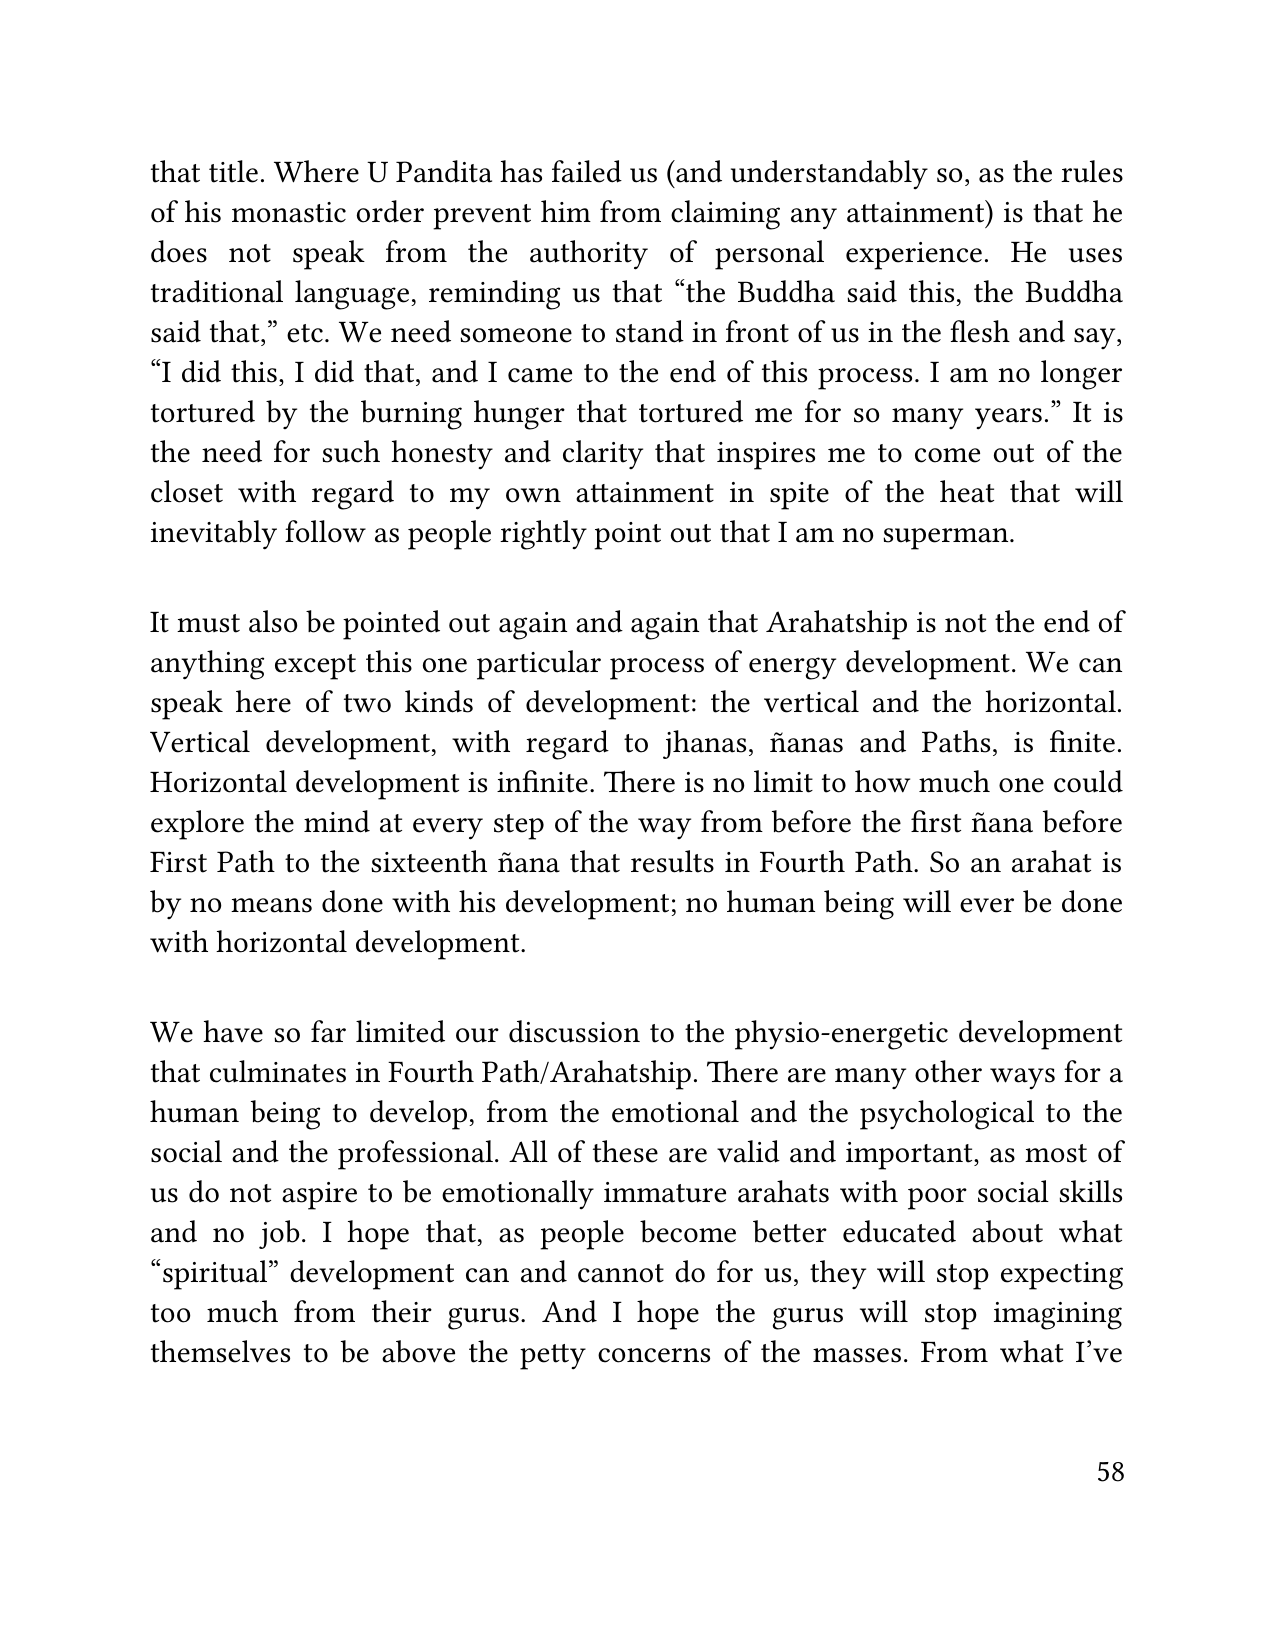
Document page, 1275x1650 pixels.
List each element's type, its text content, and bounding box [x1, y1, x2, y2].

text We have so far limited our discussion to the physio-energetic development that culminates in Fourth Path/Arahatship. There are many other ways for a human being to develop, from the emotional and the psychological to the social and the professional. All of these are valid and important, as most of us do not aspire to be emotionally immature arahats with poor social skills and no job. I hope that, as people become better educated about what “spiritual” development can and cannot do for us, they will stop expecting too much from their gurus. And I hope the gurus will stop imagining themselves to be above the petty concerns of the masses. From what I’ve [150, 1010, 1125, 1370]
text It must also be pointed out again and again that Arahatship is not the end of anything except this one particular process of energy development. We can speak here of two kinds of development: the vertical and the horizontal. Vertical development, with regard to jhanas, ñanas and Paths, is finite. Horizontal development is infinite. There is no limit to how much one could explore the mind at every step of the way from before the first ñana before First Path to the sixteenth ñana that results in Fourth Path. So an arahat is by no means done with his development; no human being will ever be done with horizontal development. [150, 600, 1125, 960]
text that title. Where U Pandita has failed us (and understandably so, as the rules of his monastic order prevent him from claiming any attainment) is that he does not speak from the authority of personal experience. He uses traditional language, reminding us that “the Buddha said this, the Buddha said that,” etc. We need someone to stand in front of us in the flesh and say, “I did this, I did that, and I came to the end of this process. I am no longer tortured by the burning hunger that tortured me for so many years.” It is the need for such honesty and clarity that inspires me to come out of the closet with regard to my own attainment in spite of the heat that will inevitably follow as people rightly point out that I am no superman. [150, 150, 1125, 550]
